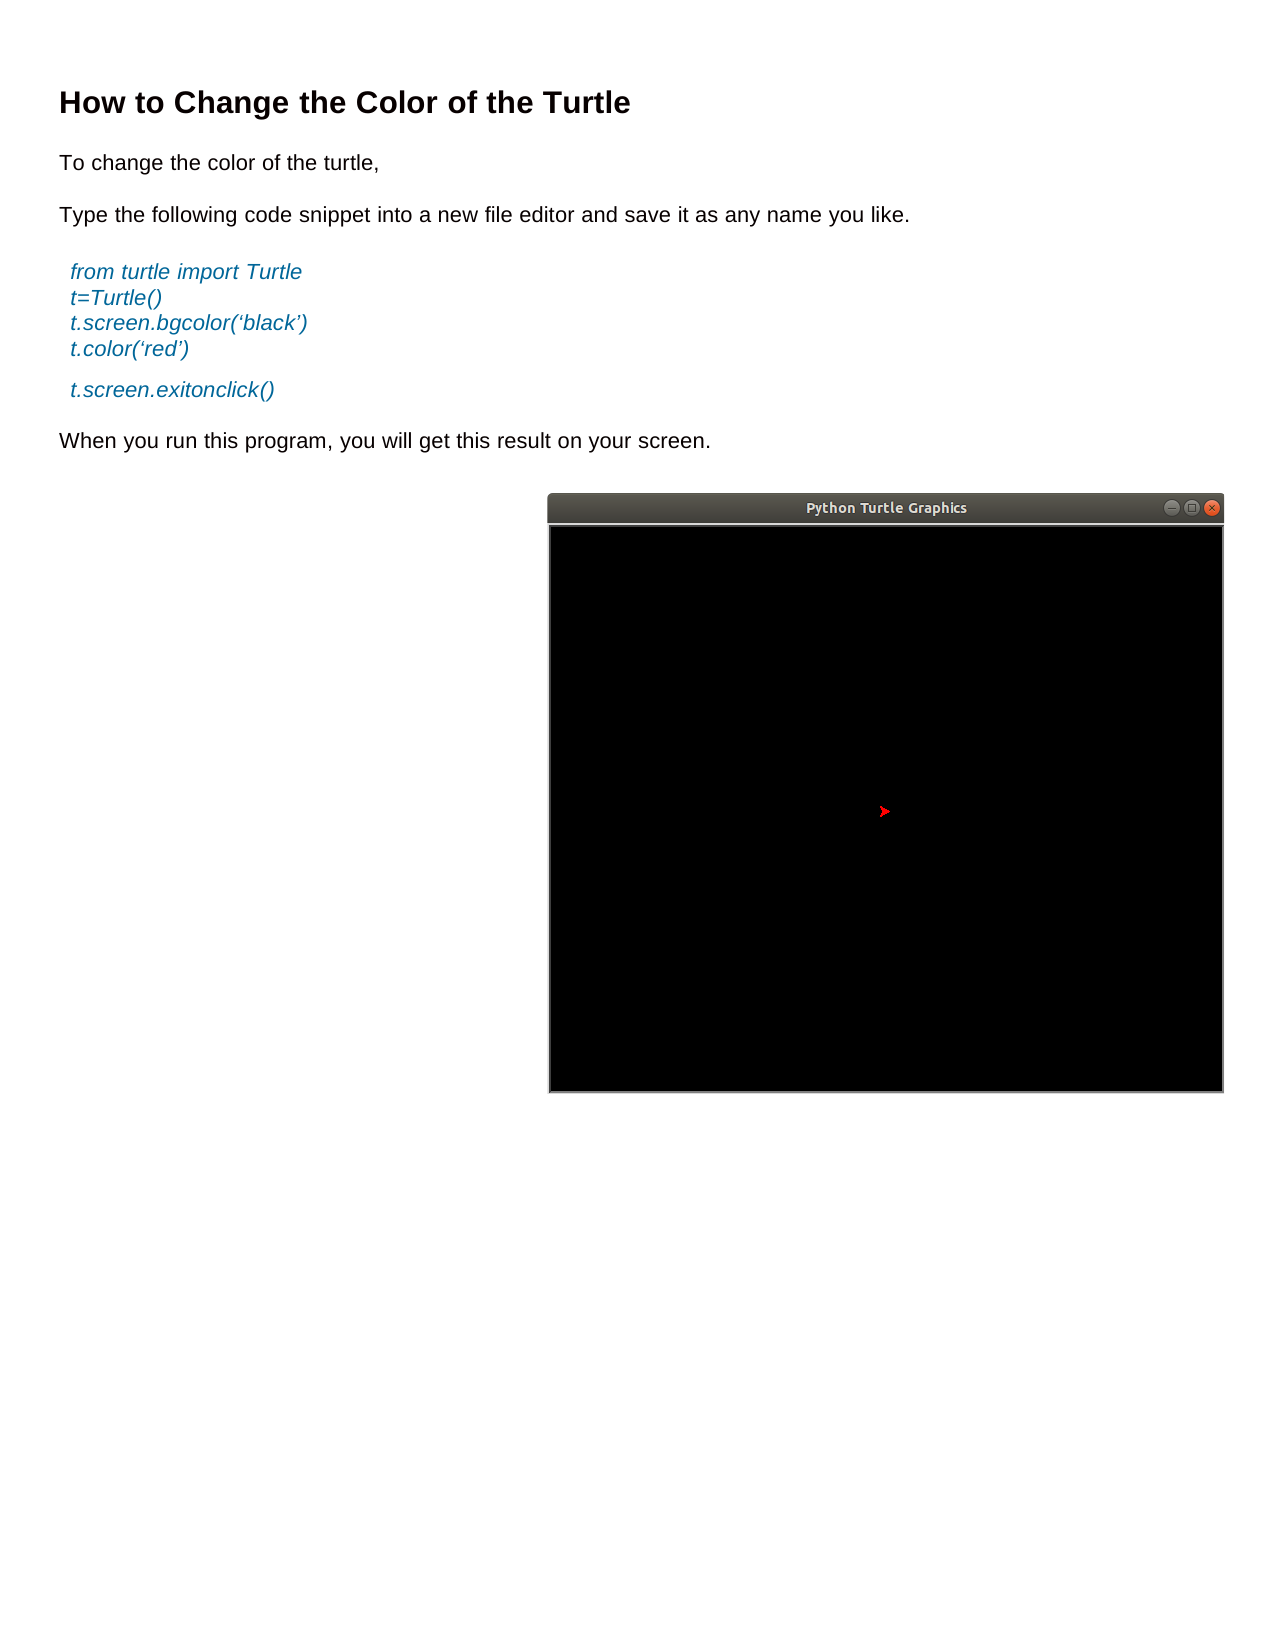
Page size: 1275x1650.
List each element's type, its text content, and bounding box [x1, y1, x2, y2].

text Type the following code snippet into a new file editor and save it as any name you like. [59, 202, 919, 227]
picture [547, 493, 1225, 1094]
text How to Change the Color of the Turtle [59, 84, 1229, 121]
text from turtle import Turtle [70, 259, 1229, 284]
text t.screen.exitonclick() [70, 377, 1229, 402]
text t.color(‘red’) [70, 336, 1229, 361]
text When you run this program, you will get this result on your screen. [59, 427, 1229, 452]
text t=Turtle() [70, 285, 1229, 310]
text To change the color of the turtle, [59, 149, 1229, 174]
text t.screen.bgcolor(‘black’) [70, 310, 1229, 336]
